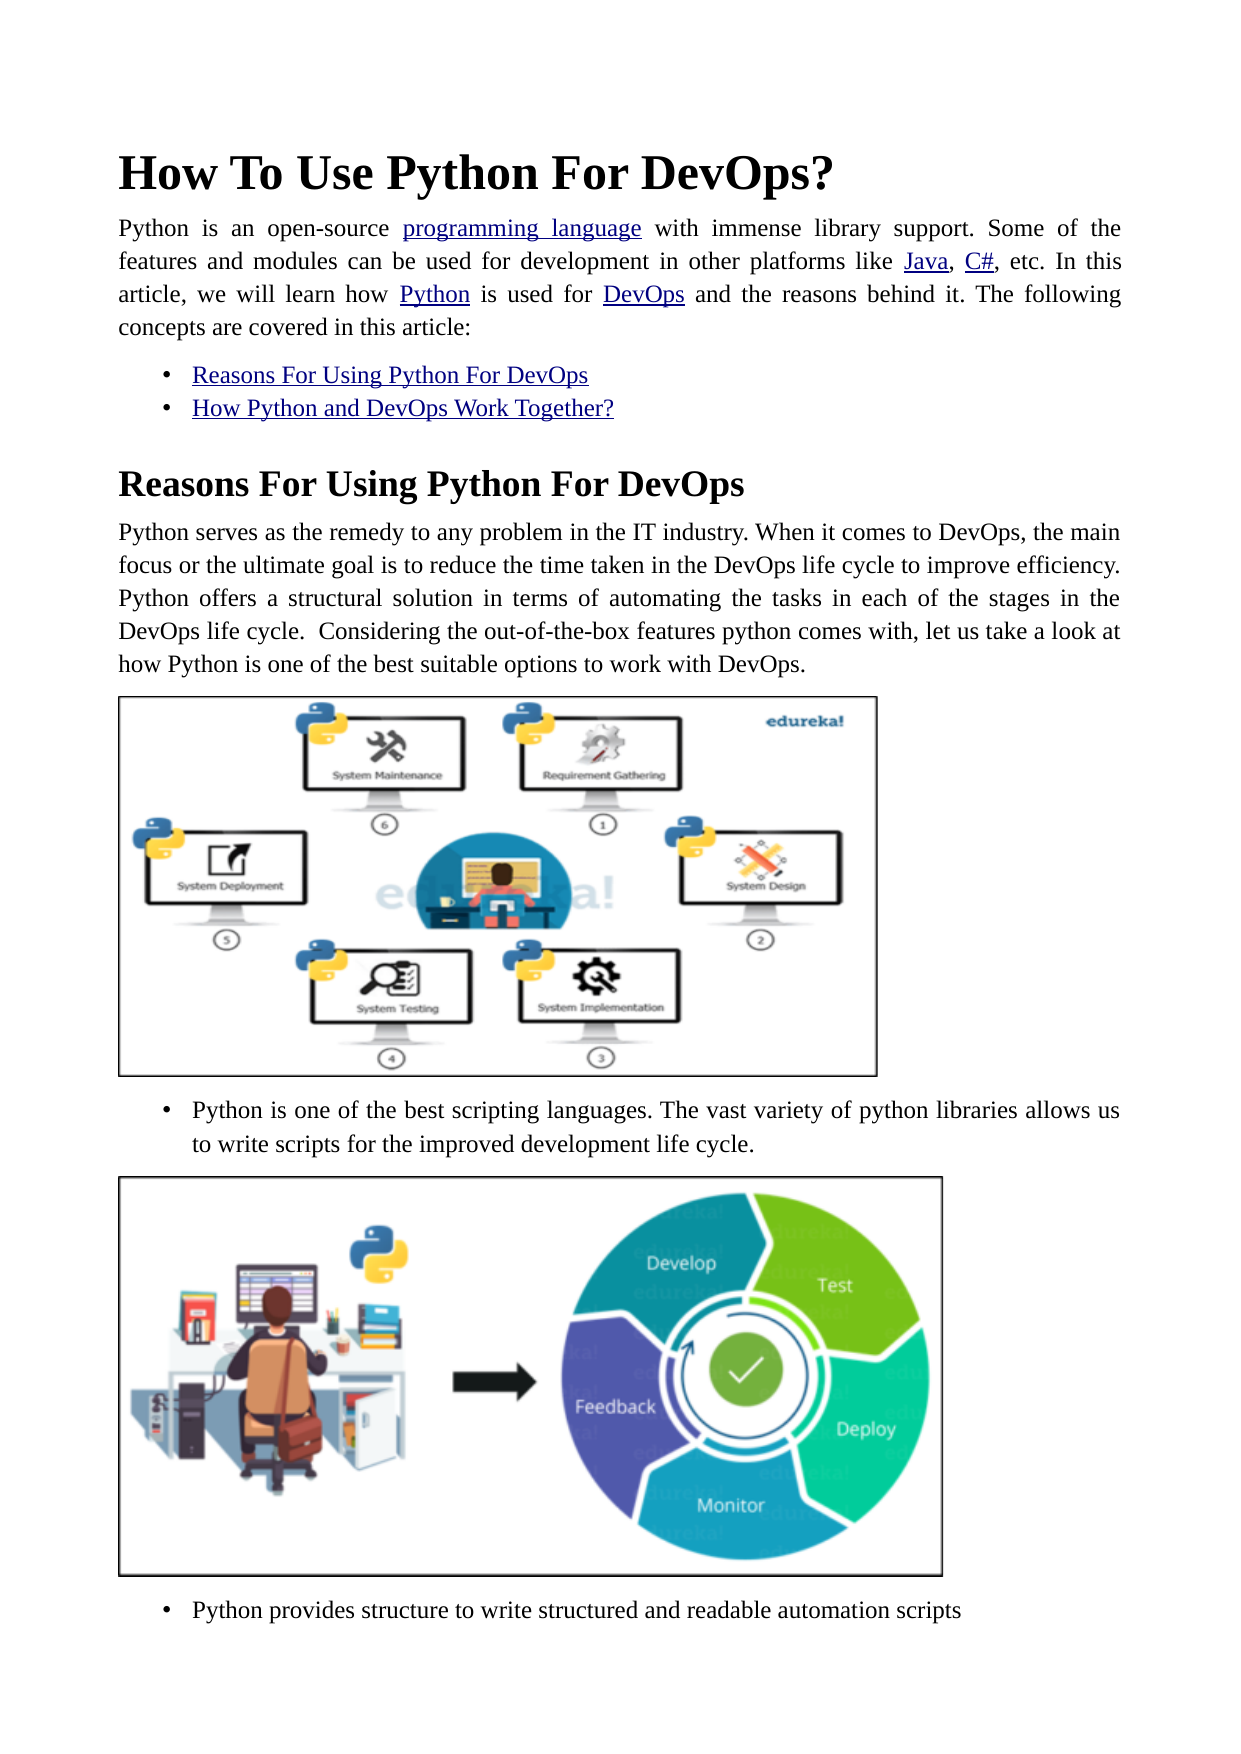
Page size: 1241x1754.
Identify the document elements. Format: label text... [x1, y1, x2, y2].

text Python serves as the remedy to any problem in the IT industry. When it comes to DevOps, the main focus or the ultimate goal is to reduce the time taken in the DevOps life cycle to improve efficiency. Python offers a structural solution in terms of automating the tasks in each of the stages in the DevOps life cycle. Considering the out-of-the-box features python comes with, let us take a look at how Python is one of the best suitable options to work with DevOps. [118, 517, 1122, 678]
subtitle How To Use Python For DevOps? [118, 143, 1122, 201]
list How Python and DevOps Work Together? [162, 393, 1122, 422]
picture [118, 1176, 944, 1577]
picture [118, 696, 878, 1077]
list Python is one of the best scripting languages. The vast variety of python libraries allows us to write scripts for the improved development life cycle. [162, 1096, 1122, 1157]
text Python is an open-source programming language with immense library support. Some of the features and modules can be used for development in other platforms like Java, C#, etc. In this article, we will learn how Python is used for DevOps and the reasons behind it. The following concepts are covered in this article: [118, 213, 1122, 341]
list Reasons For Using Python For DevOps [162, 360, 1122, 388]
list Python provides structure to write structured and readable automation scripts [162, 1595, 1122, 1624]
subtitle Reasons For Using Python For DevOps [118, 461, 1122, 504]
